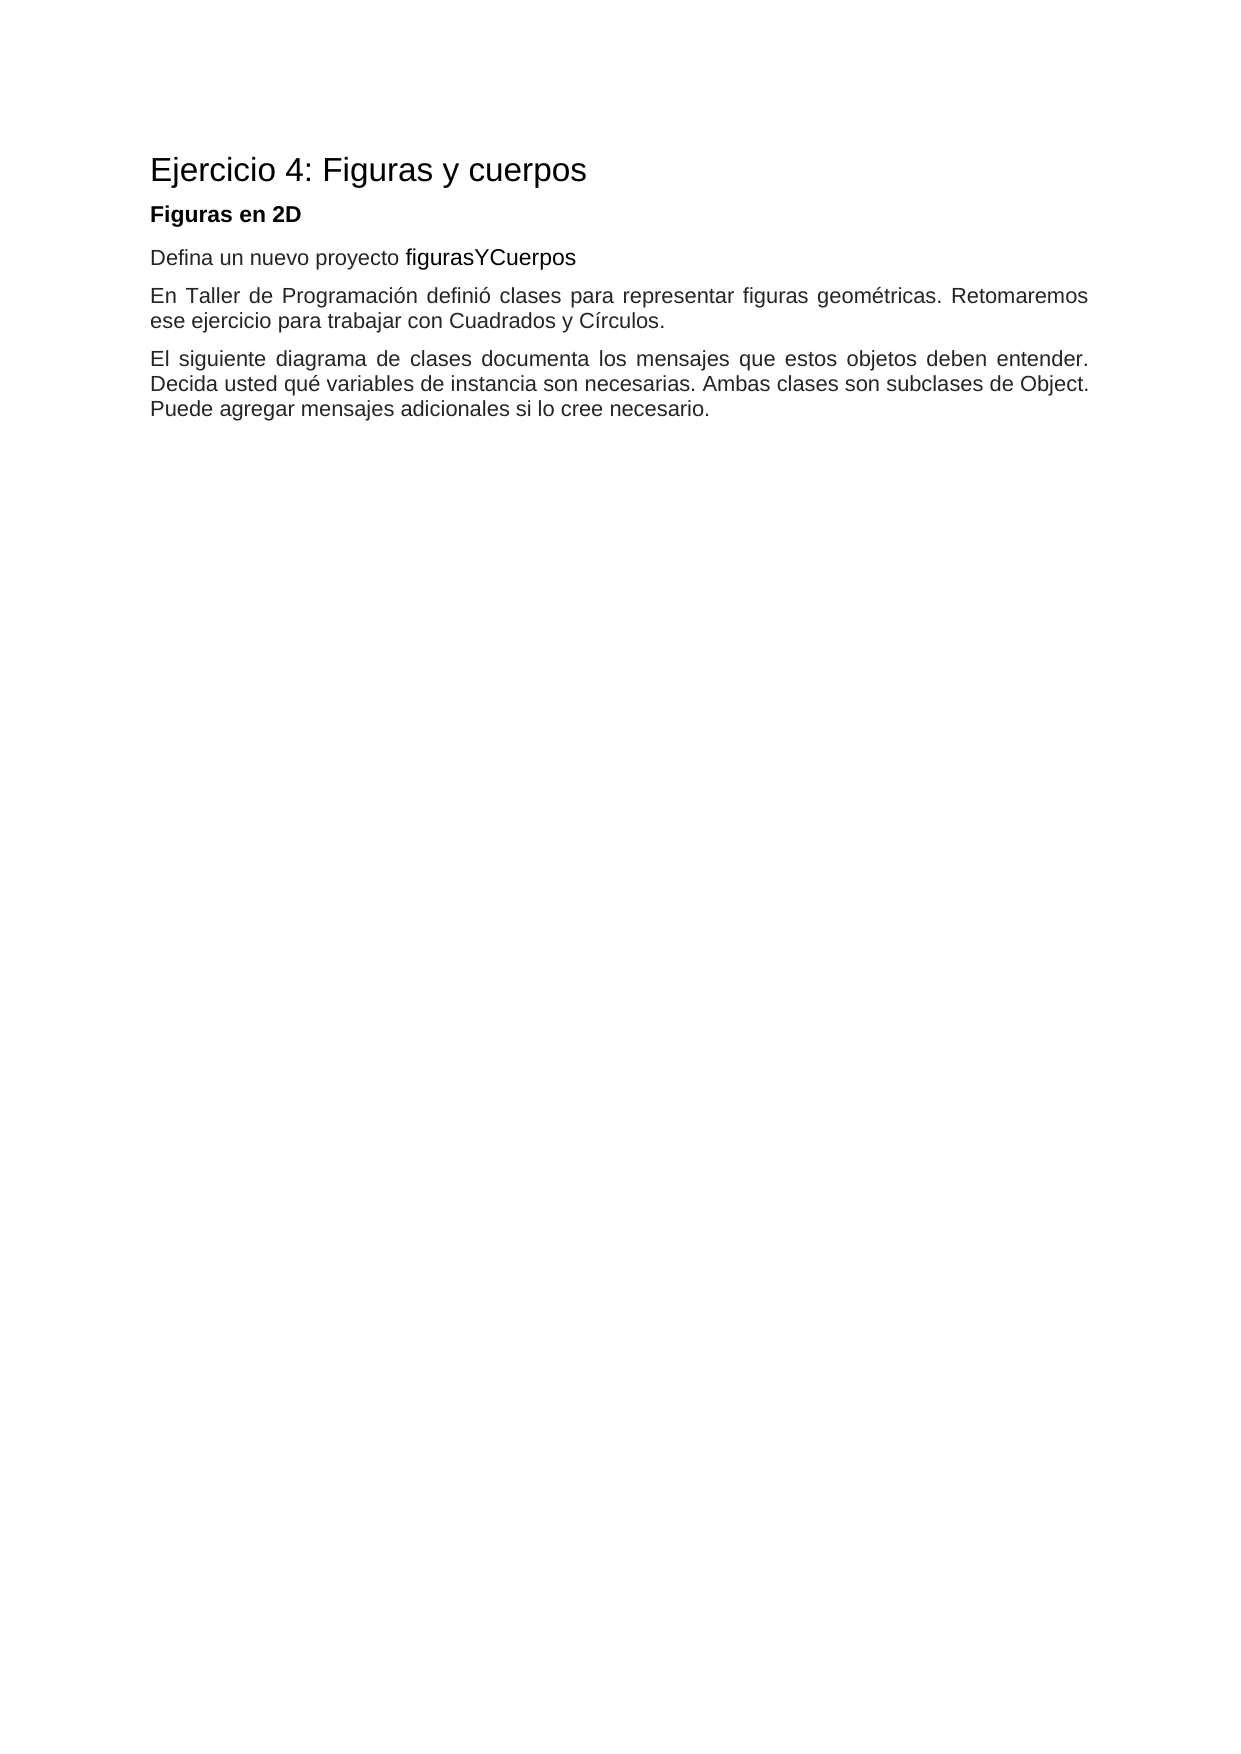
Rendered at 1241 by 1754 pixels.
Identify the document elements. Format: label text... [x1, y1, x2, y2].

text Figuras en 2D [150, 201, 1090, 227]
subtitle Ejercicio 4: Figuras y cuerpos [150, 150, 1090, 188]
text En Taller de Programación definió clases para representar figuras geométricas. Retomaremos ese ejercicio para trabajar con Cuadrados y Círculos. [150, 282, 1090, 333]
text El siguiente diagrama de clases documenta los mensajes que estos objetos deben entender. Decida usted qué variables de instancia son necesarias. Ambas clases son subclases de Object. Puede agregar mensajes adicionales si lo cree necesario. [150, 345, 1090, 421]
text Defina un nuevo proyecto figurasYCuerpos [150, 244, 1090, 270]
